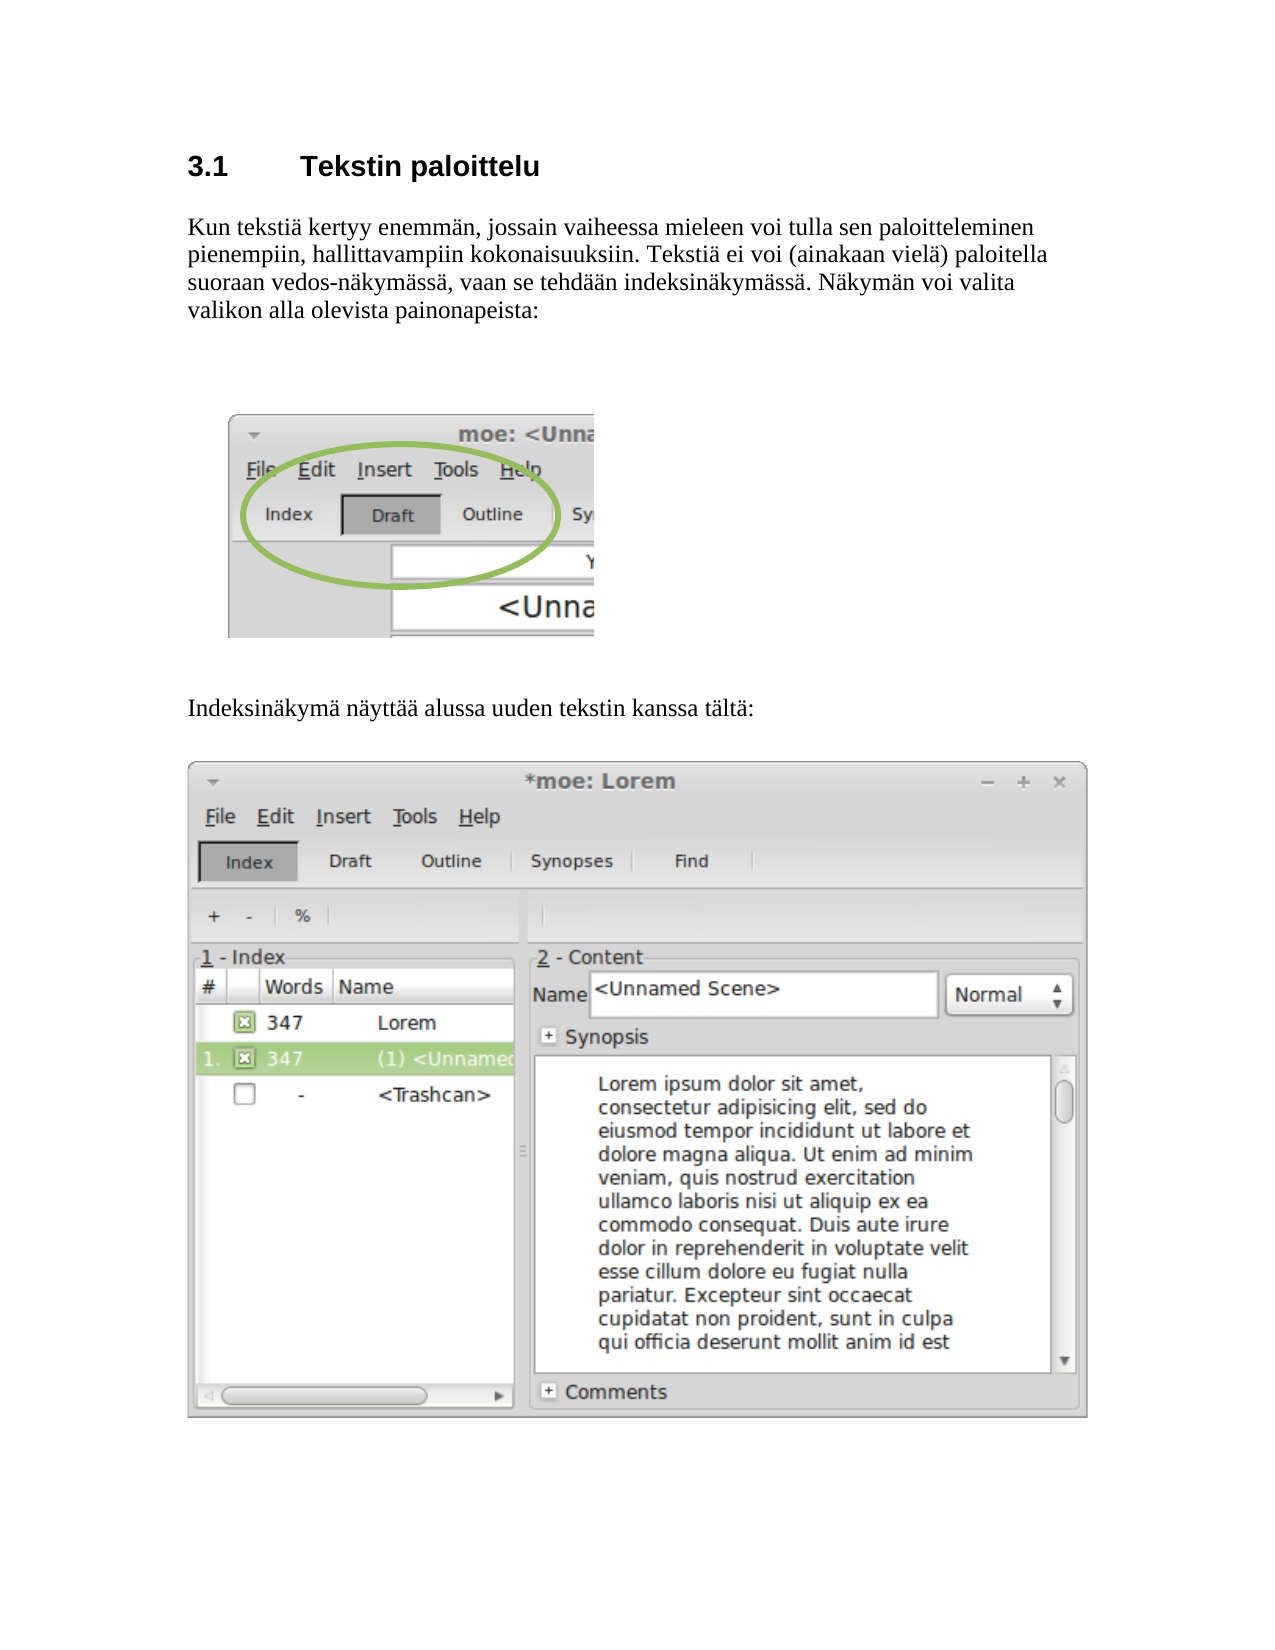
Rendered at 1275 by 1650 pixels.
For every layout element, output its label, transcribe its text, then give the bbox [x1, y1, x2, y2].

text Kun tekstiä kertyy enemmän, jossain vaiheessa mieleen voi tulla sen paloitteleminen pienempiin, hallittavampiin kokonaisuuksiin. Tekstiä ei voi (ainakaan vielä) paloitella suoraan vedos-näkymässä, vaan se tehdään indeksinäkymässä. Näkymän voi valita valikon alla olevista painonapeista: [187, 213, 1087, 323]
picture [187, 761, 1088, 1418]
text Indeksinäkymä näyttää alussa uuden tekstin kanssa tältä: [187, 694, 1087, 722]
subtitle Tekstin paloittelu [187, 150, 1087, 183]
